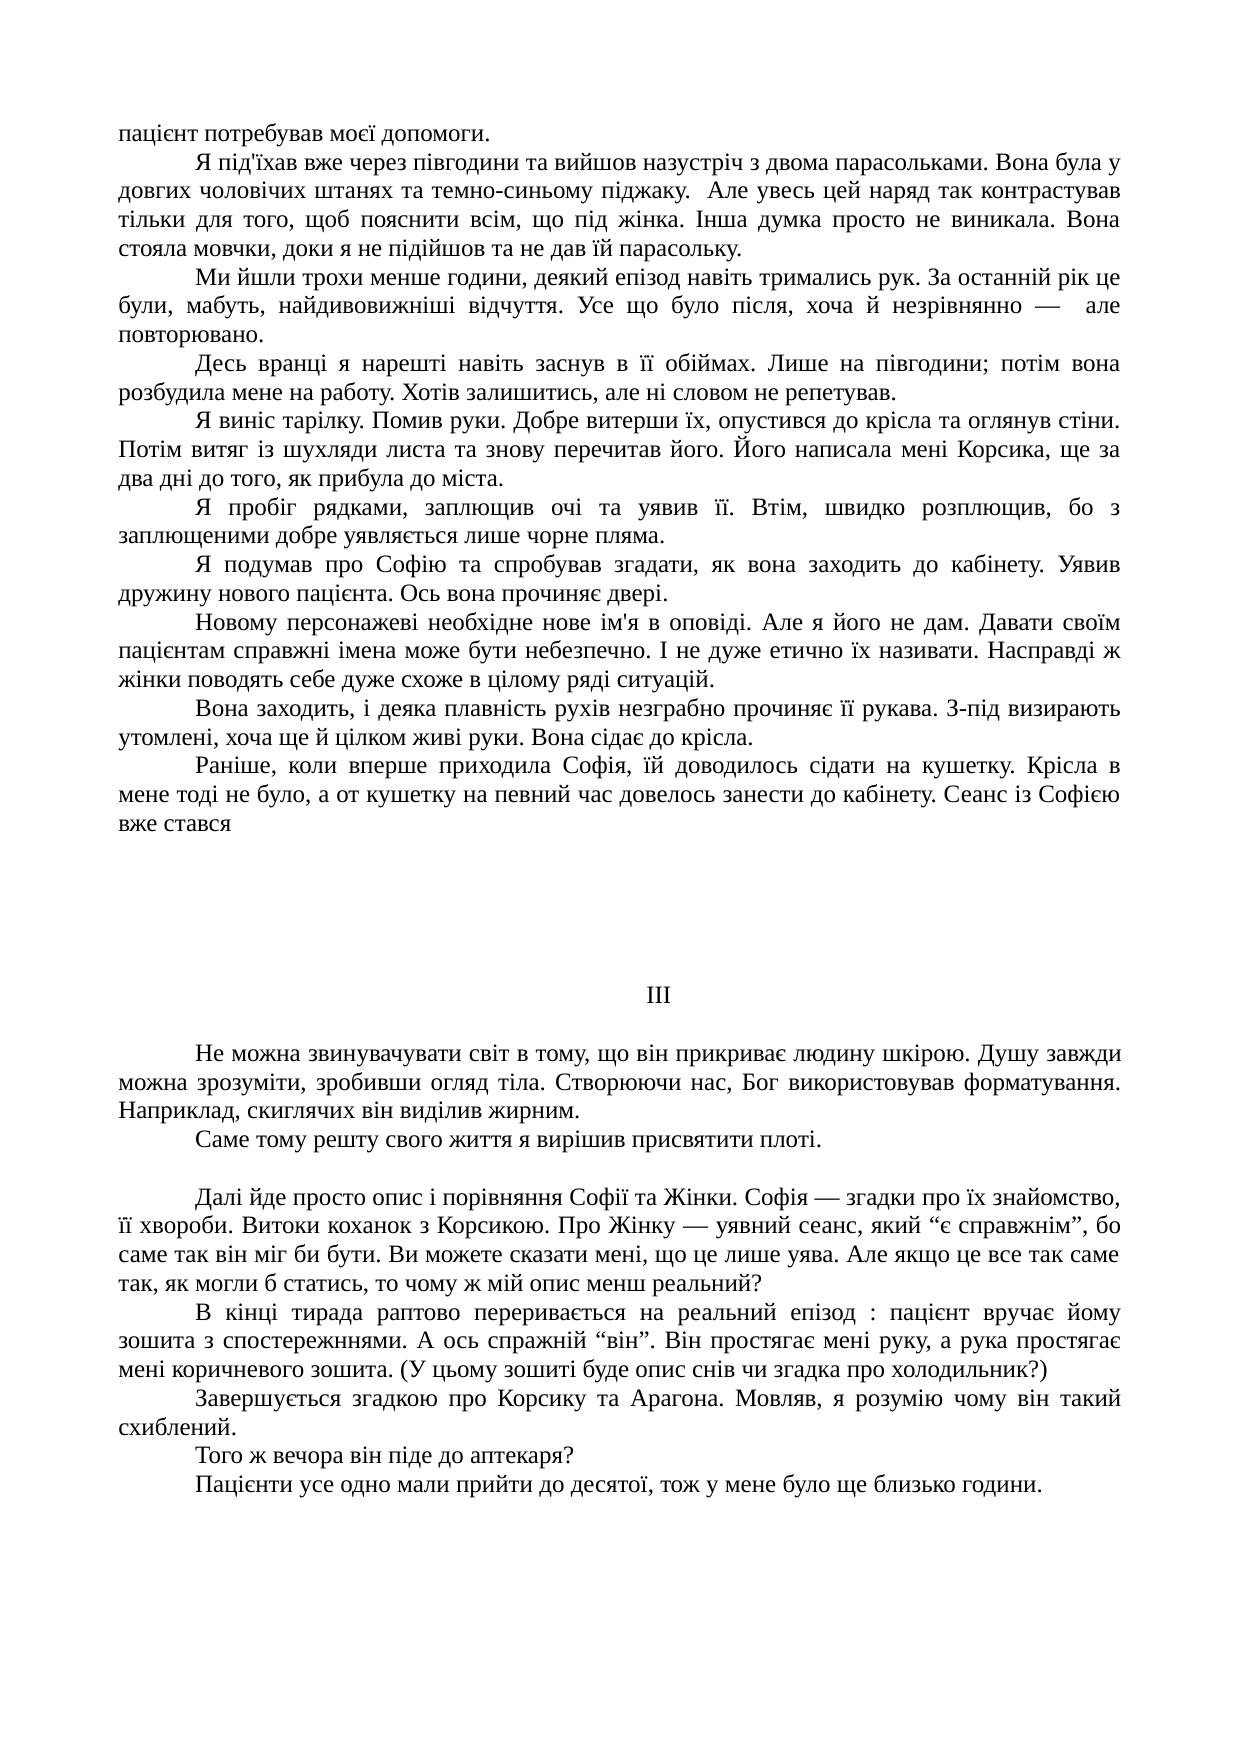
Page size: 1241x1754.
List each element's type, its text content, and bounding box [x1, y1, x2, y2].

text Саме тому решту свого життя я вирішив присвятити плоті. [118, 1124, 1122, 1153]
text пацієнт потребував моєї допомоги. [118, 118, 1122, 147]
text Далі йде просто опис і порівняння Софії та Жінки. Софія — згадки про їх знайомство, її хвороби. Витоки коханок з Корсикою. Про Жінку — уявний сеанс, який “є справжнім”, бо саме так він міг би бути. Ви можете сказати мені, що це лише уява. Але якщо це все так саме так, як могли б статись, то чому ж мій опис менш реальний? [118, 1182, 1122, 1297]
text Пацієнти усе одно мали прийти до десятої, тож у мене було ще близько години. [118, 1469, 1122, 1498]
text Я виніс тарілку. Помив руки. Добре витерши їх, опустився до крісла та оглянув стіни. Потім витяг із шухляди листа та знову перечитав його. Його написала мені Корсика, ще за два дні до того, як прибула до міста. [118, 406, 1122, 492]
text Вона заходить, і деяка плавність рухів незграбно прочиняє її рукава. З-під визирають утомлені, хоча ще й цілком живі руки. Вона сідає до крісла. [118, 693, 1122, 751]
text Ми йшли трохи менше години, деякий епізод навіть тримались рук. За останній рік це були, мабуть, найдивовижніші відчуття. Усе що було після, хоча й незрівнянно — але повторювано. [118, 262, 1122, 348]
text Я подумав про Софію та спробував згадати, як вона заходить до кабінету. Уявив дружину нового пацієнта. Ось вона прочиняє двері. [118, 549, 1122, 607]
text Новому персонажеві необхідне нове ім'я в оповіді. Але я його не дам. Давати своїм пацієнтам справжні імена може бути небезпечно. І не дуже етично їх називати. Насправді ж жінки поводять себе дуже схоже в цілому ряді ситуацій. [118, 607, 1122, 693]
text В кінці тирада раптово переривається на реальний епізод : пацієнт вручає йому зошита з спостережннями. А ось спражній “він”. Він простягає мені руку, а рука простягає мені коричневого зошита. (У цьому зошиті буде опис снів чи згадка про холодильник?) [118, 1297, 1122, 1383]
text Не можна звинувачувати світ в тому, що він прикриває людину шкірою. Душу завжди можна зрозуміти, зробивши огляд тіла. Створюючи нас, Бог використовував форматування. Наприклад, скиглячих він виділив жирним. [118, 1038, 1122, 1124]
text Десь вранці я нарешті навіть заснув в її обіймах. Лише на півгодини; потім вона розбудила мене на работу. Хотів залишитись, але ні словом не репетував. [118, 348, 1122, 406]
text Завершується згадкою про Корсику та Арагона. Мовляв, я розумію чому він такий схиблений. [118, 1383, 1122, 1441]
text Раніше, коли вперше приходила Софія, їй доводилось сідати на кушетку. Крісла в мене тоді не було, а от кушетку на певний час довелось занести до кабінету. Сеанс із Софією вже стався [118, 751, 1122, 837]
text III [118, 981, 1122, 1009]
text Я пробіг рядками, заплющив очі та уявив її. Втім, швидко розплющив, бо з заплющеними добре уявляється лише чорне пляма. [118, 492, 1122, 549]
text Того ж вечора він піде до аптекаря? [118, 1441, 1122, 1469]
text Я під'їхав вже через півгодини та вийшов назустріч з двома парасольками. Вона була у довгих чоловічих штанях та темно-синьому піджаку. Але увесь цей наряд так контрастував тільки для того, щоб пояснити всім, що під жінка. Інша думка просто не виникала. Вона стояла мовчки, доки я не підійшов та не дав їй парасольку. [118, 147, 1122, 262]
